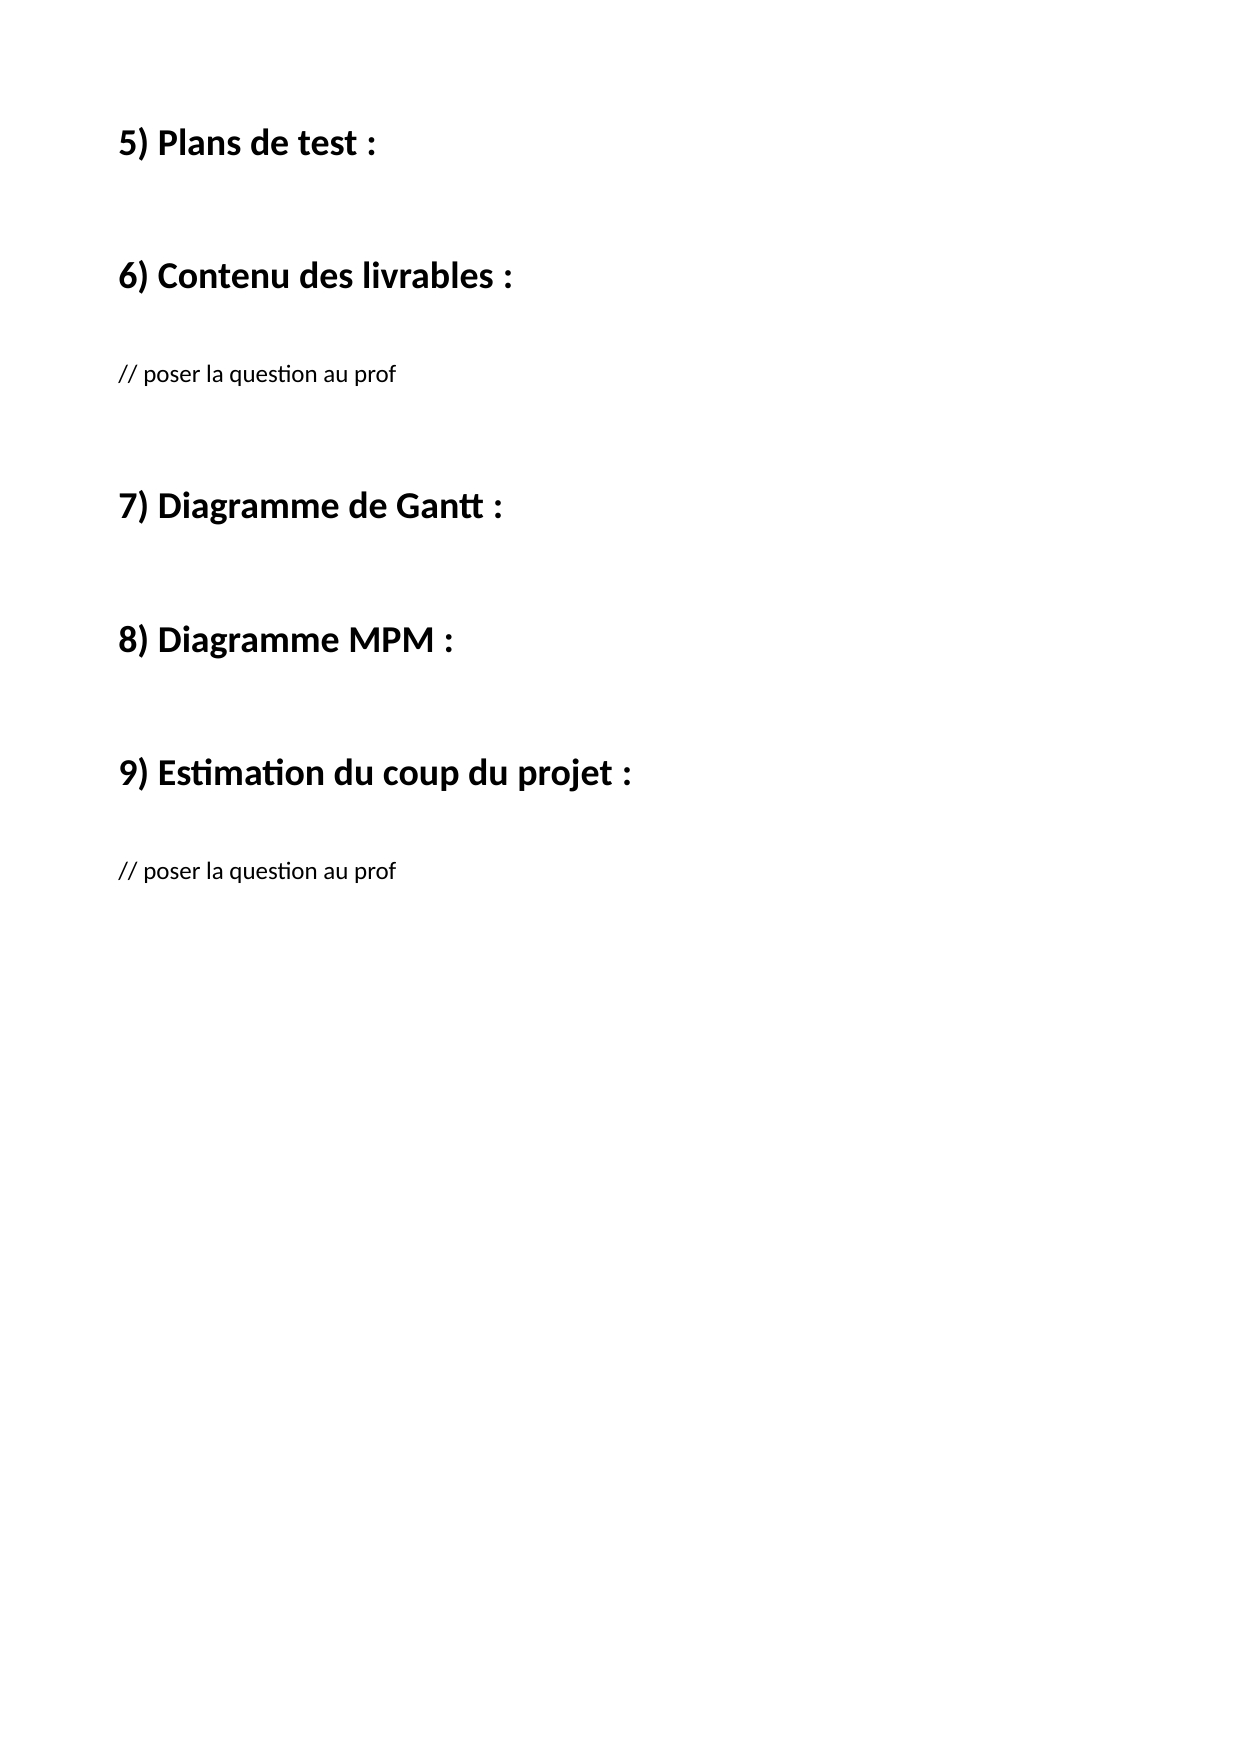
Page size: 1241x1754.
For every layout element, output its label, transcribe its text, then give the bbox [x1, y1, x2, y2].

subtitle 8) Diagramme MPM : [118, 615, 1122, 662]
text // poser la question au prof [118, 358, 1122, 388]
subtitle 5) Plans de test : [118, 118, 1122, 164]
subtitle 7) Diagramme de Gantt : [118, 482, 1122, 528]
text // poser la question au prof [118, 855, 1122, 886]
subtitle 9) Estimation du coup du projet : [118, 749, 1122, 795]
subtitle 6) Contenu des livrables : [118, 251, 1122, 298]
